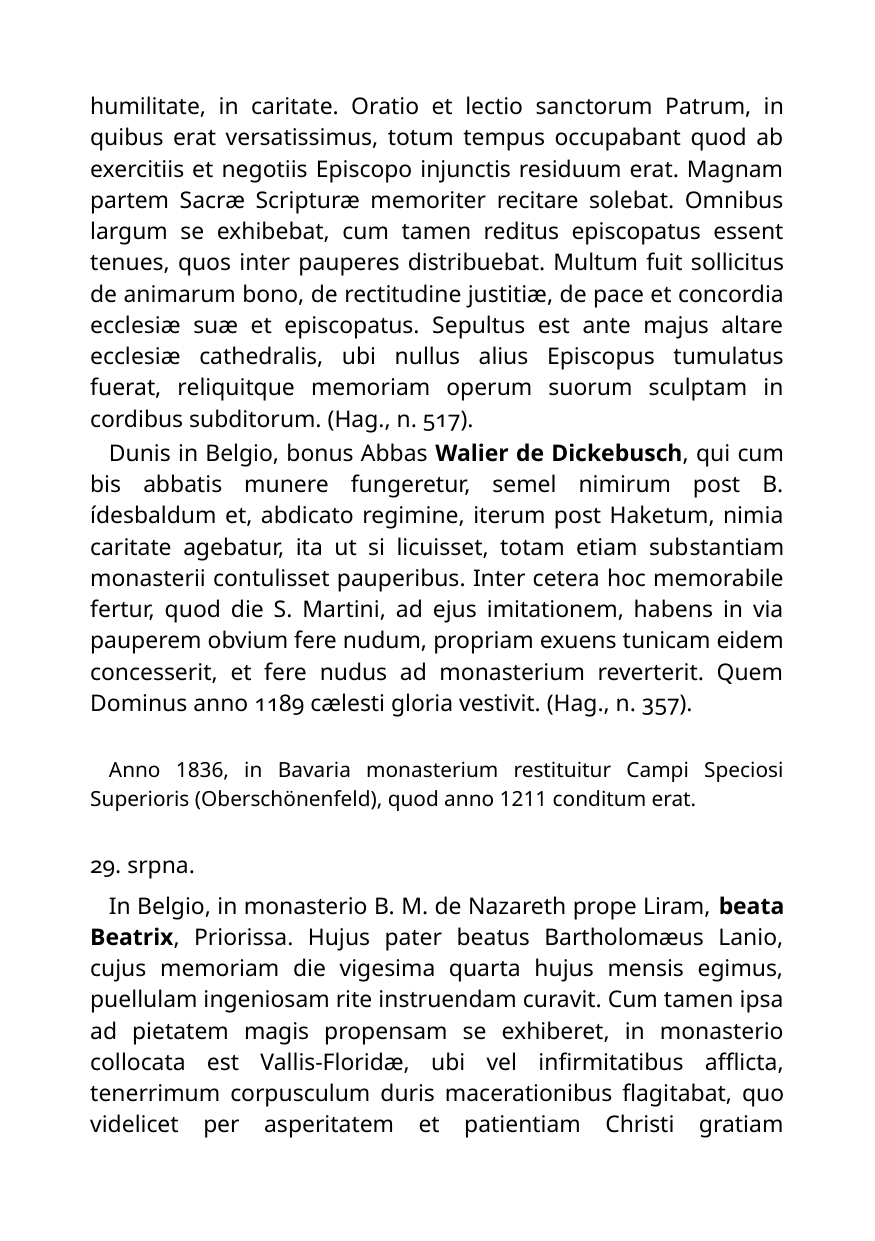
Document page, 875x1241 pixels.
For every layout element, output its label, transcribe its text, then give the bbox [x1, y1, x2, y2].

text 29. srpna. [90, 849, 784, 881]
text humilitate, in caritate. Oratio et lectio san­ctorum Patrum, in quibus erat versatissimus, totum tempus occupabant quod ab exercitiis et negotiis Episcopo injunctis residuum erat. Magnam partem Sacræ Scripturæ memoriter recitare solebat. Omnibus largum se exhibebat, cum tamen reditus episcopatus essent tenues, quos inter pauperes distri­buebat. Multum fuit sollicitus de animarum bono, de rectitu­dine justitiæ, de pace et concordia ecclesiæ suæ et episcopatus. Sepultus est ante majus altare ecclesiæ cathedralis, ubi nullus alius Episcopus tumulatus fuerat, reliquitque memoriam operum suorum sculptam in cordibus subditorum. (Hag., n. 517). [90, 90, 784, 434]
text Dunis in Belgio, bonus Abbas Walier de Dickebusch, qui cum bis abbatis munere fungeretur, semel nimirum post B. ídesbaldum et, abdicato regimine, iterum post Haketum, nimia caritate agebatur, ita ut si licuisset, totam etiam sub­stantiam monasterii contulisset pauperibus. Inter cetera hoc memorabile fertur, quod die S. Martini, ad ejus imitationem, habens in via pauperem obvium fere nudum, propriam exuens tunicam eidem concesserit, et fere nudus ad monasterium reverterit. Quem Dominus anno 1189 cælesti gloria vestivit. (Hag., n. 357). [90, 437, 784, 718]
text Anno 1836, in Bavaria monasterium restituitur Campi Speciosi Superioris (Oberschönenfeld), quod anno 1211 conditum erat. [90, 755, 784, 812]
text In Belgio, in monasterio B. M. de Nazareth prope Liram, beata Beatrix, Priorissa. Hujus pater beatus Bartholomæus Lanio, cujus memoriam die vigesima quarta hujus mensis egimus, puellulam ingeniosam rite instruendam curavit. Cum tamen ipsa ad pietatem magis propensam se exhiberet, in monasterio collocata est Vallis-Floridæ, ubi vel infirmitatibus afflicta, tenerrimum corpusculum duris macerationibus flagi­tabat, quo videlicet per asperitatem et patientiam Christi gratiam [90, 890, 784, 1140]
